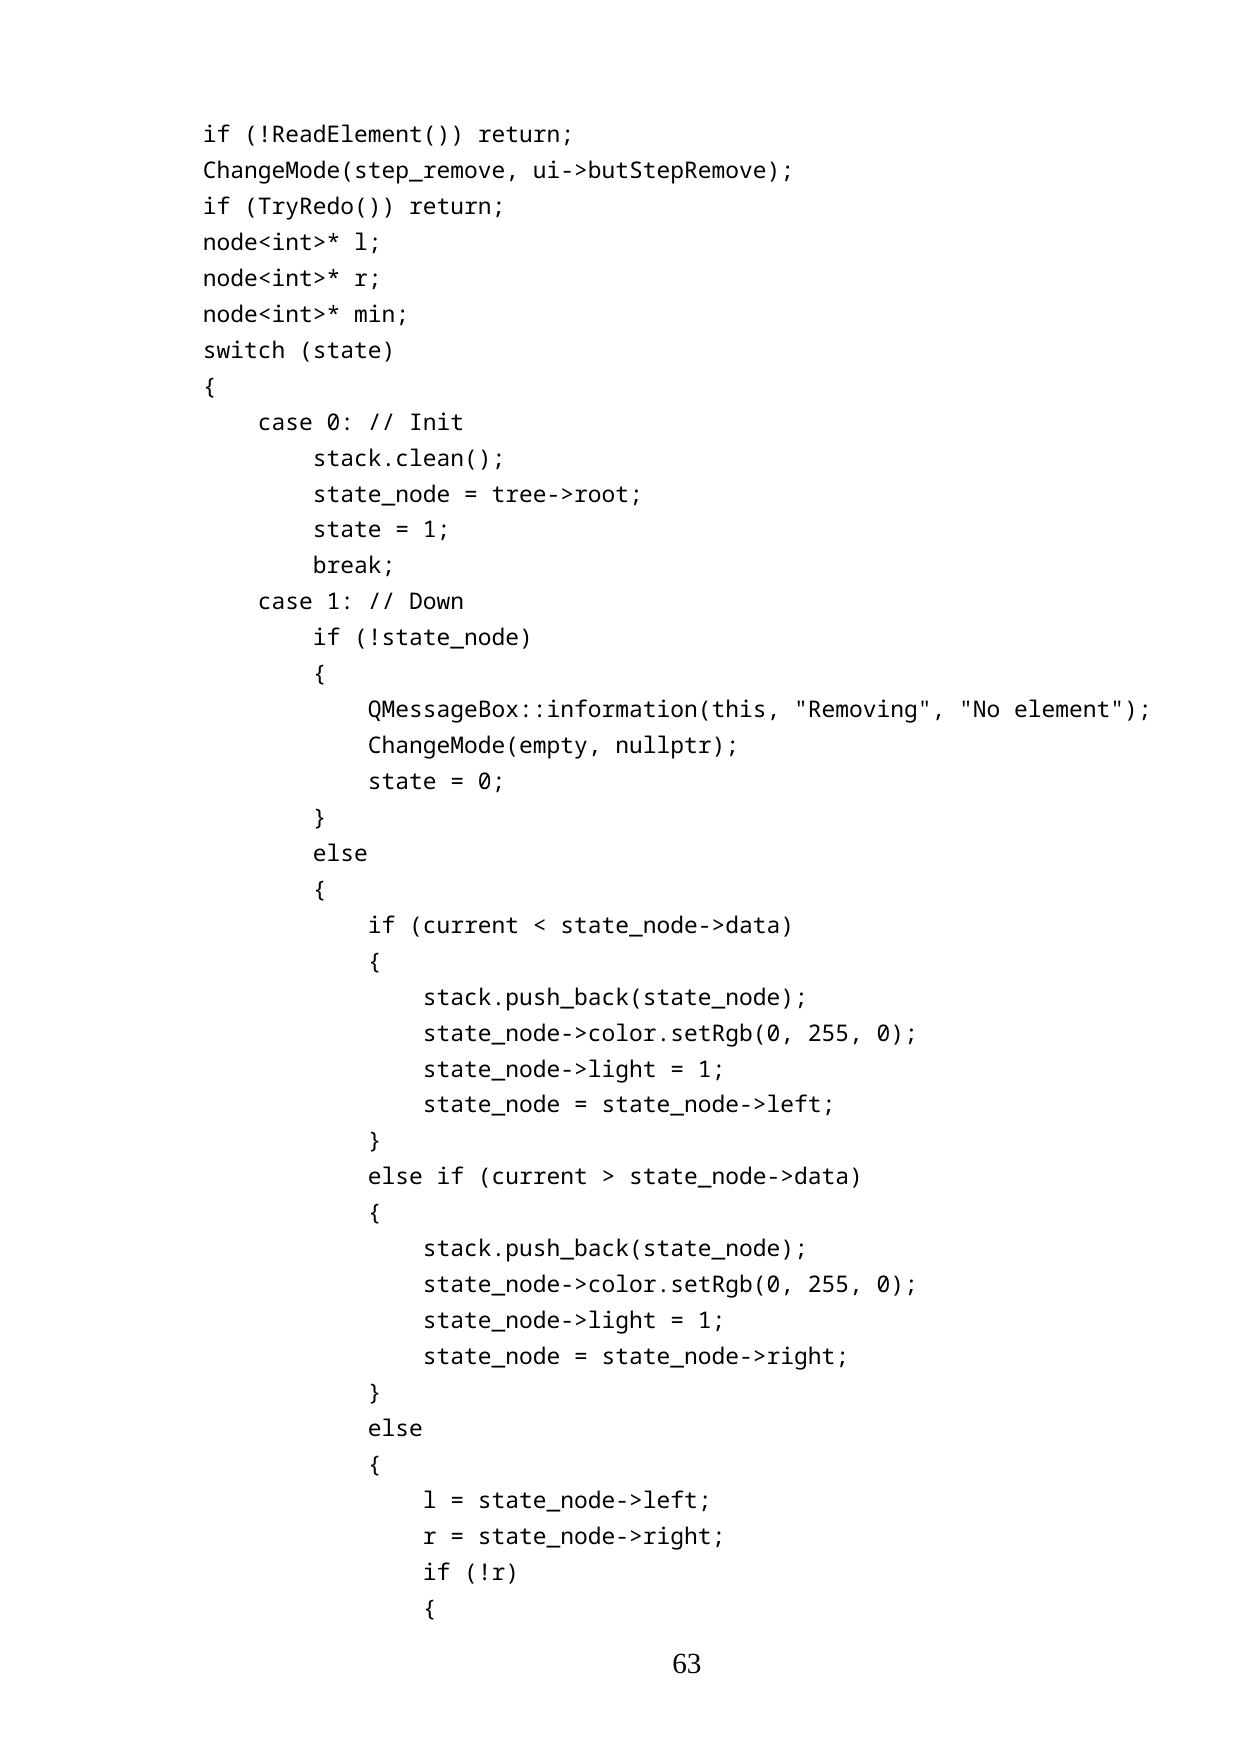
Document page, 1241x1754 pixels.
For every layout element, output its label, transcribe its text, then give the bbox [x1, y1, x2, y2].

text if (!state_node) [148, 621, 1152, 652]
text ChangeMode(step_remove, ui->butStepRemove); [148, 154, 1152, 185]
text else if (current > state_node->data) [148, 1160, 1152, 1192]
text node<int>* l; [148, 226, 1152, 257]
text node<int>* min; [148, 298, 1152, 329]
text { [148, 1592, 1152, 1623]
text if (!ReadElement()) return; [148, 118, 1152, 149]
text { [148, 1196, 1152, 1227]
text state_node->color.setRgb(0, 255, 0); [148, 1017, 1152, 1048]
text state_node = tree->root; [148, 477, 1152, 509]
text case 1: // Down [148, 585, 1152, 617]
text } [148, 801, 1152, 832]
text break; [148, 549, 1152, 581]
text if (current < state_node->data) [148, 909, 1152, 940]
text state = 1; [148, 513, 1152, 545]
text state_node->light = 1; [148, 1052, 1152, 1084]
text node<int>* r; [148, 262, 1152, 293]
text } [148, 1124, 1152, 1156]
text state_node = state_node->left; [148, 1088, 1152, 1120]
text stack.push_back(state_node); [148, 1232, 1152, 1263]
text switch (state) [148, 334, 1152, 365]
text stack.push_back(state_node); [148, 981, 1152, 1012]
text { [148, 370, 1152, 401]
text else [148, 837, 1152, 868]
text { [148, 873, 1152, 904]
text ChangeMode(empty, nullptr); [148, 729, 1152, 760]
text state = 0; [148, 765, 1152, 796]
text stack.clean(); [148, 442, 1152, 473]
text state_node->light = 1; [148, 1304, 1152, 1335]
text state_node->color.setRgb(0, 255, 0); [148, 1268, 1152, 1299]
text case 0: // Init [148, 406, 1152, 437]
text } [148, 1376, 1152, 1407]
text if (TryRedo()) return; [148, 190, 1152, 221]
text l = state_node->left; [148, 1484, 1152, 1515]
text r = state_node->right; [148, 1520, 1152, 1551]
text { [148, 945, 1152, 976]
text if (!r) [148, 1556, 1152, 1587]
text QMessageBox::information(this, "Removing", "No element"); [148, 693, 1152, 724]
text { [148, 1448, 1152, 1479]
text state_node = state_node->right; [148, 1340, 1152, 1371]
text { [148, 657, 1152, 688]
text else [148, 1412, 1152, 1443]
